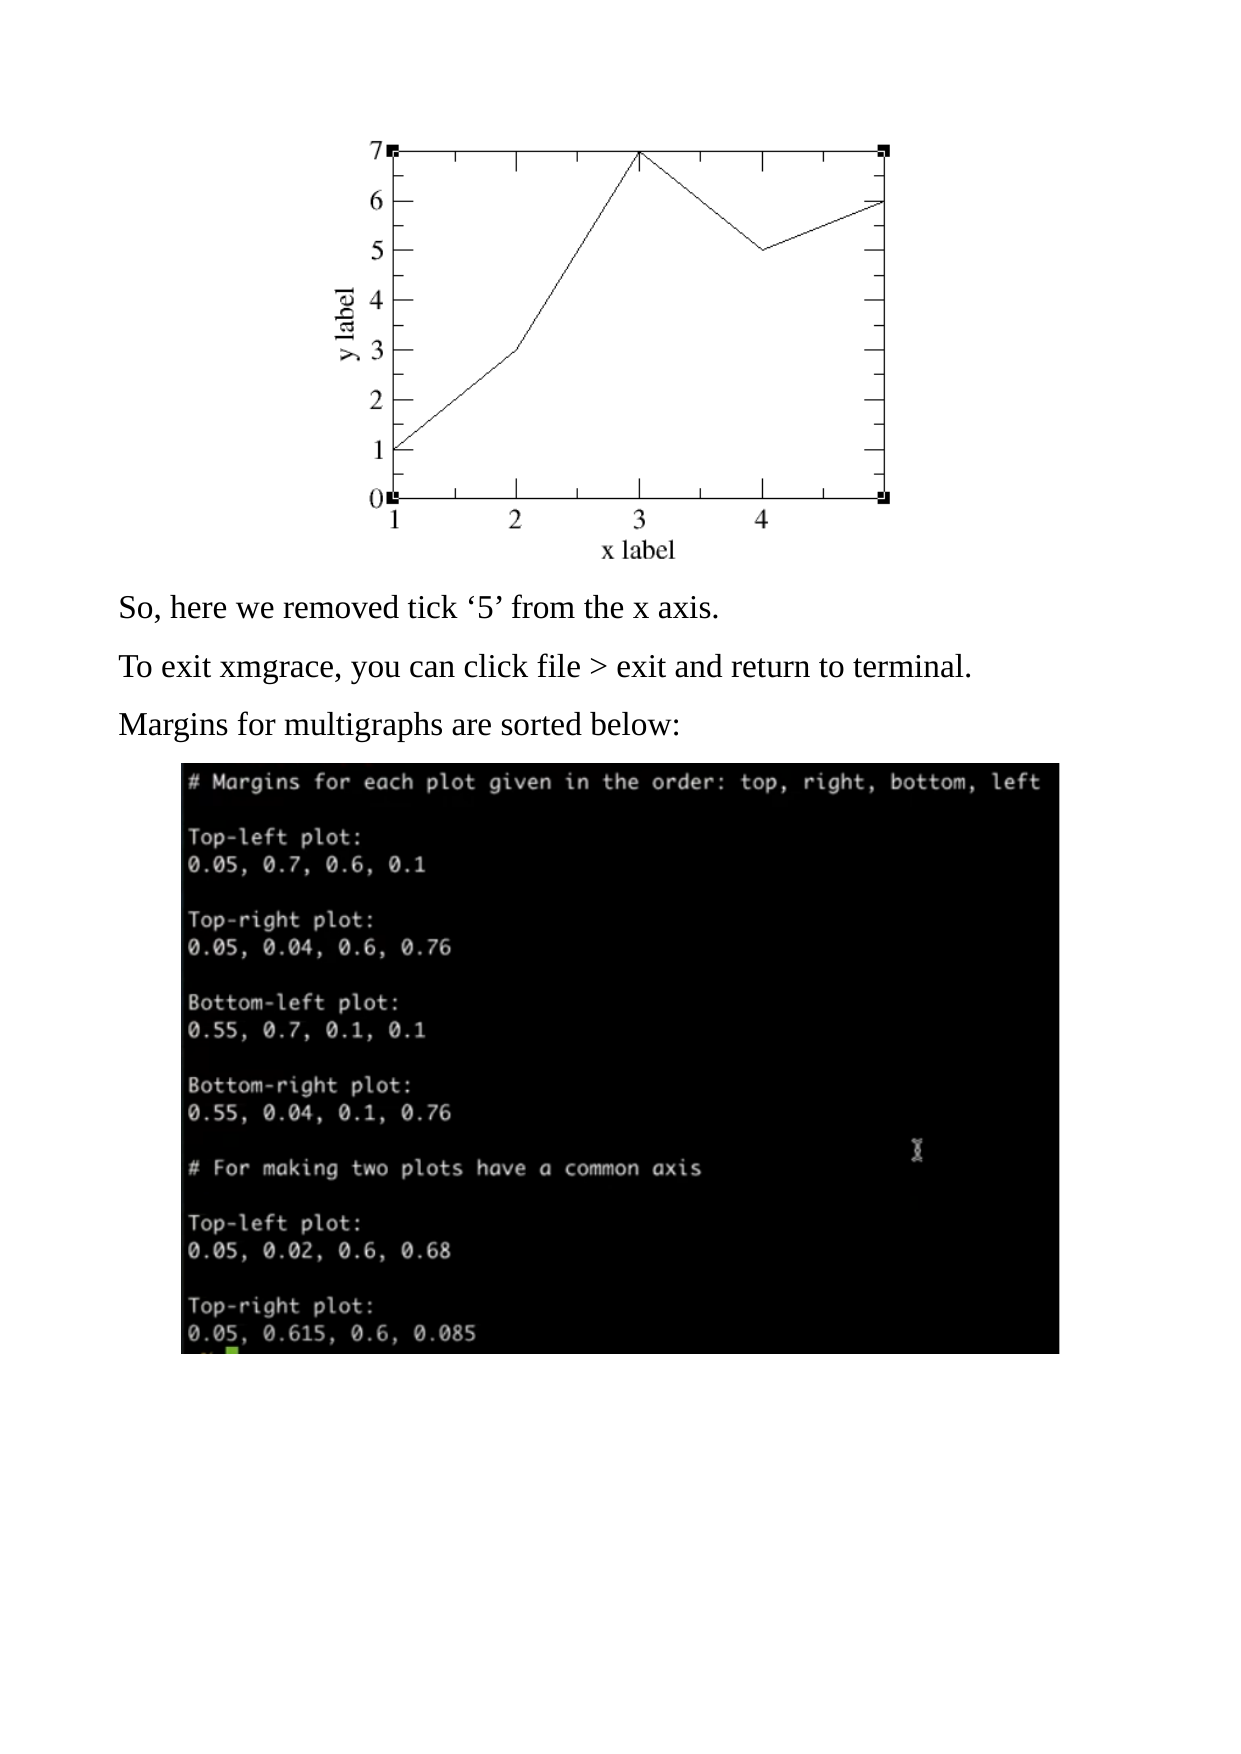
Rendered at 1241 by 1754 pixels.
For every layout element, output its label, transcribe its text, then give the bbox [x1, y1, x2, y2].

text To exit xmgrace, you can click file > exit and return to terminal. [118, 646, 1122, 684]
picture [181, 763, 1060, 1354]
text So, here we removed tick ‘5’ from the x axis. [118, 587, 1122, 626]
picture [333, 118, 907, 565]
text Margins for multigraphs are sorted below: [118, 704, 1122, 743]
